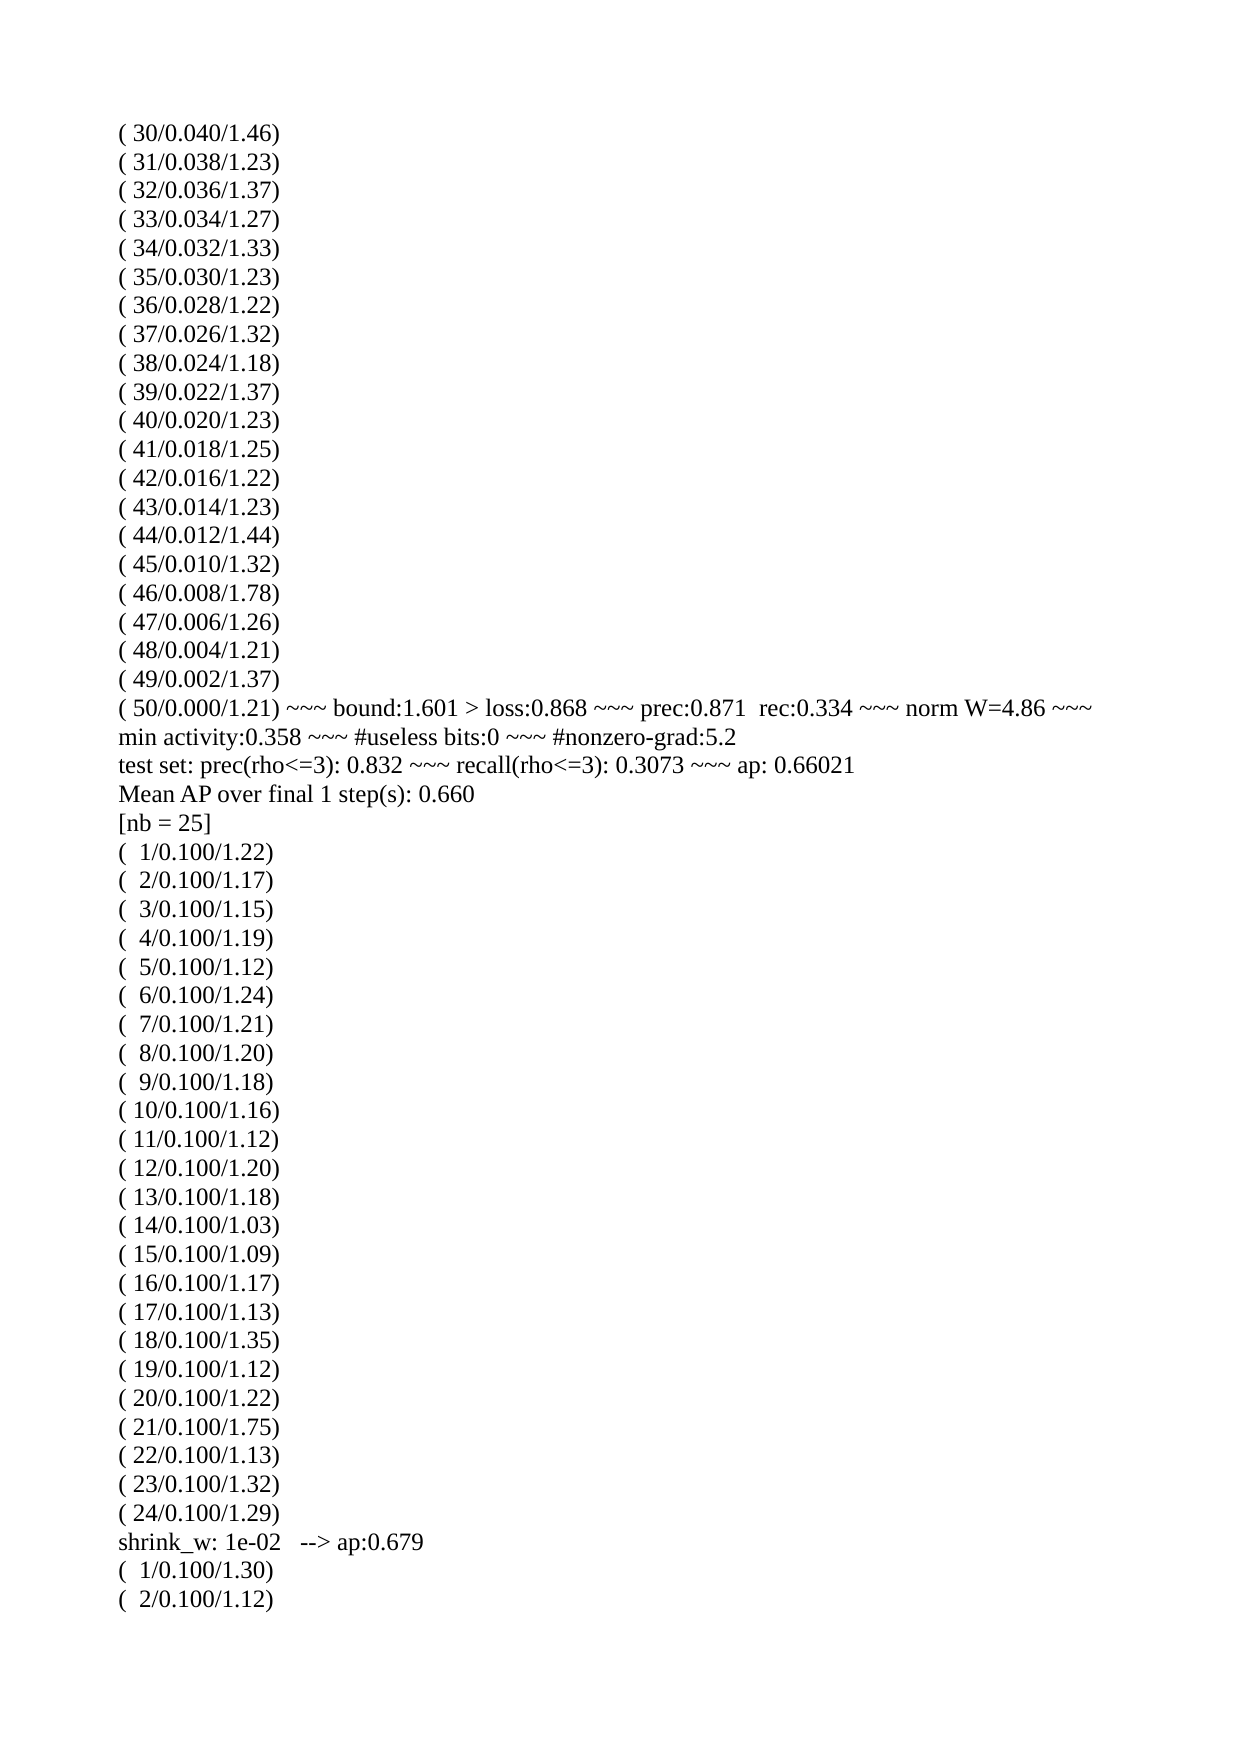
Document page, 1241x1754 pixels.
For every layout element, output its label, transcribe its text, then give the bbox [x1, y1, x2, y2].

text ( 6/0.100/1.24) [118, 981, 1122, 1009]
text ( 1/0.100/1.22) [118, 837, 1122, 866]
text ( 48/0.004/1.21) [118, 636, 1122, 664]
text ( 37/0.026/1.32) [118, 319, 1122, 348]
text ( 46/0.008/1.78) [118, 578, 1122, 607]
text ( 1/0.100/1.30) [118, 1556, 1122, 1584]
text ( 41/0.018/1.25) [118, 434, 1122, 463]
text ( 21/0.100/1.75) [118, 1412, 1122, 1441]
text ( 16/0.100/1.17) [118, 1268, 1122, 1297]
text ( 36/0.028/1.22) [118, 291, 1122, 319]
text ( 2/0.100/1.12) [118, 1584, 1122, 1613]
text ( 45/0.010/1.32) [118, 549, 1122, 578]
text ( 12/0.100/1.20) [118, 1153, 1122, 1182]
text ( 3/0.100/1.15) [118, 894, 1122, 923]
text ( 5/0.100/1.12) [118, 952, 1122, 981]
text ( 19/0.100/1.12) [118, 1354, 1122, 1383]
text ( 9/0.100/1.18) [118, 1067, 1122, 1096]
text ( 8/0.100/1.20) [118, 1038, 1122, 1067]
text shrink_w: 1e-02 --> ap:0.679 [118, 1527, 1122, 1556]
text ( 13/0.100/1.18) [118, 1182, 1122, 1211]
text ( 2/0.100/1.17) [118, 866, 1122, 894]
text ( 49/0.002/1.37) [118, 664, 1122, 693]
text ( 17/0.100/1.13) [118, 1297, 1122, 1326]
text ( 33/0.034/1.27) [118, 204, 1122, 233]
text ( 15/0.100/1.09) [118, 1239, 1122, 1268]
text [nb = 25] [118, 808, 1122, 837]
text ( 10/0.100/1.16) [118, 1096, 1122, 1124]
text ( 38/0.024/1.18) [118, 348, 1122, 377]
text ( 4/0.100/1.19) [118, 923, 1122, 952]
text ( 50/0.000/1.21) ~~~ bound:1.601 > loss:0.868 ~~~ prec:0.871 rec:0.334 ~~~ norm W=4.86 ~~~ min activity:0.358 ~~~ #useless bits:0 ~~~ #nonzero-grad:5.2 [118, 693, 1122, 751]
text ( 7/0.100/1.21) [118, 1009, 1122, 1038]
text ( 23/0.100/1.32) [118, 1469, 1122, 1498]
text ( 34/0.032/1.33) [118, 233, 1122, 262]
text ( 44/0.012/1.44) [118, 521, 1122, 549]
text ( 39/0.022/1.37) [118, 377, 1122, 406]
text ( 31/0.038/1.23) [118, 147, 1122, 176]
text ( 40/0.020/1.23) [118, 406, 1122, 434]
text ( 32/0.036/1.37) [118, 176, 1122, 204]
text ( 20/0.100/1.22) [118, 1383, 1122, 1412]
text ( 35/0.030/1.23) [118, 262, 1122, 291]
text ( 30/0.040/1.46) [118, 118, 1122, 147]
text ( 22/0.100/1.13) [118, 1441, 1122, 1469]
text ( 47/0.006/1.26) [118, 607, 1122, 636]
text test set: prec(rho<=3): 0.832 ~~~ recall(rho<=3): 0.3073 ~~~ ap: 0.66021 [118, 751, 1122, 779]
text ( 18/0.100/1.35) [118, 1326, 1122, 1354]
text ( 11/0.100/1.12) [118, 1124, 1122, 1153]
text ( 24/0.100/1.29) [118, 1498, 1122, 1527]
text ( 14/0.100/1.03) [118, 1211, 1122, 1239]
text Mean AP over final 1 step(s): 0.660 [118, 779, 1122, 808]
text ( 43/0.014/1.23) [118, 492, 1122, 521]
text ( 42/0.016/1.22) [118, 463, 1122, 492]
